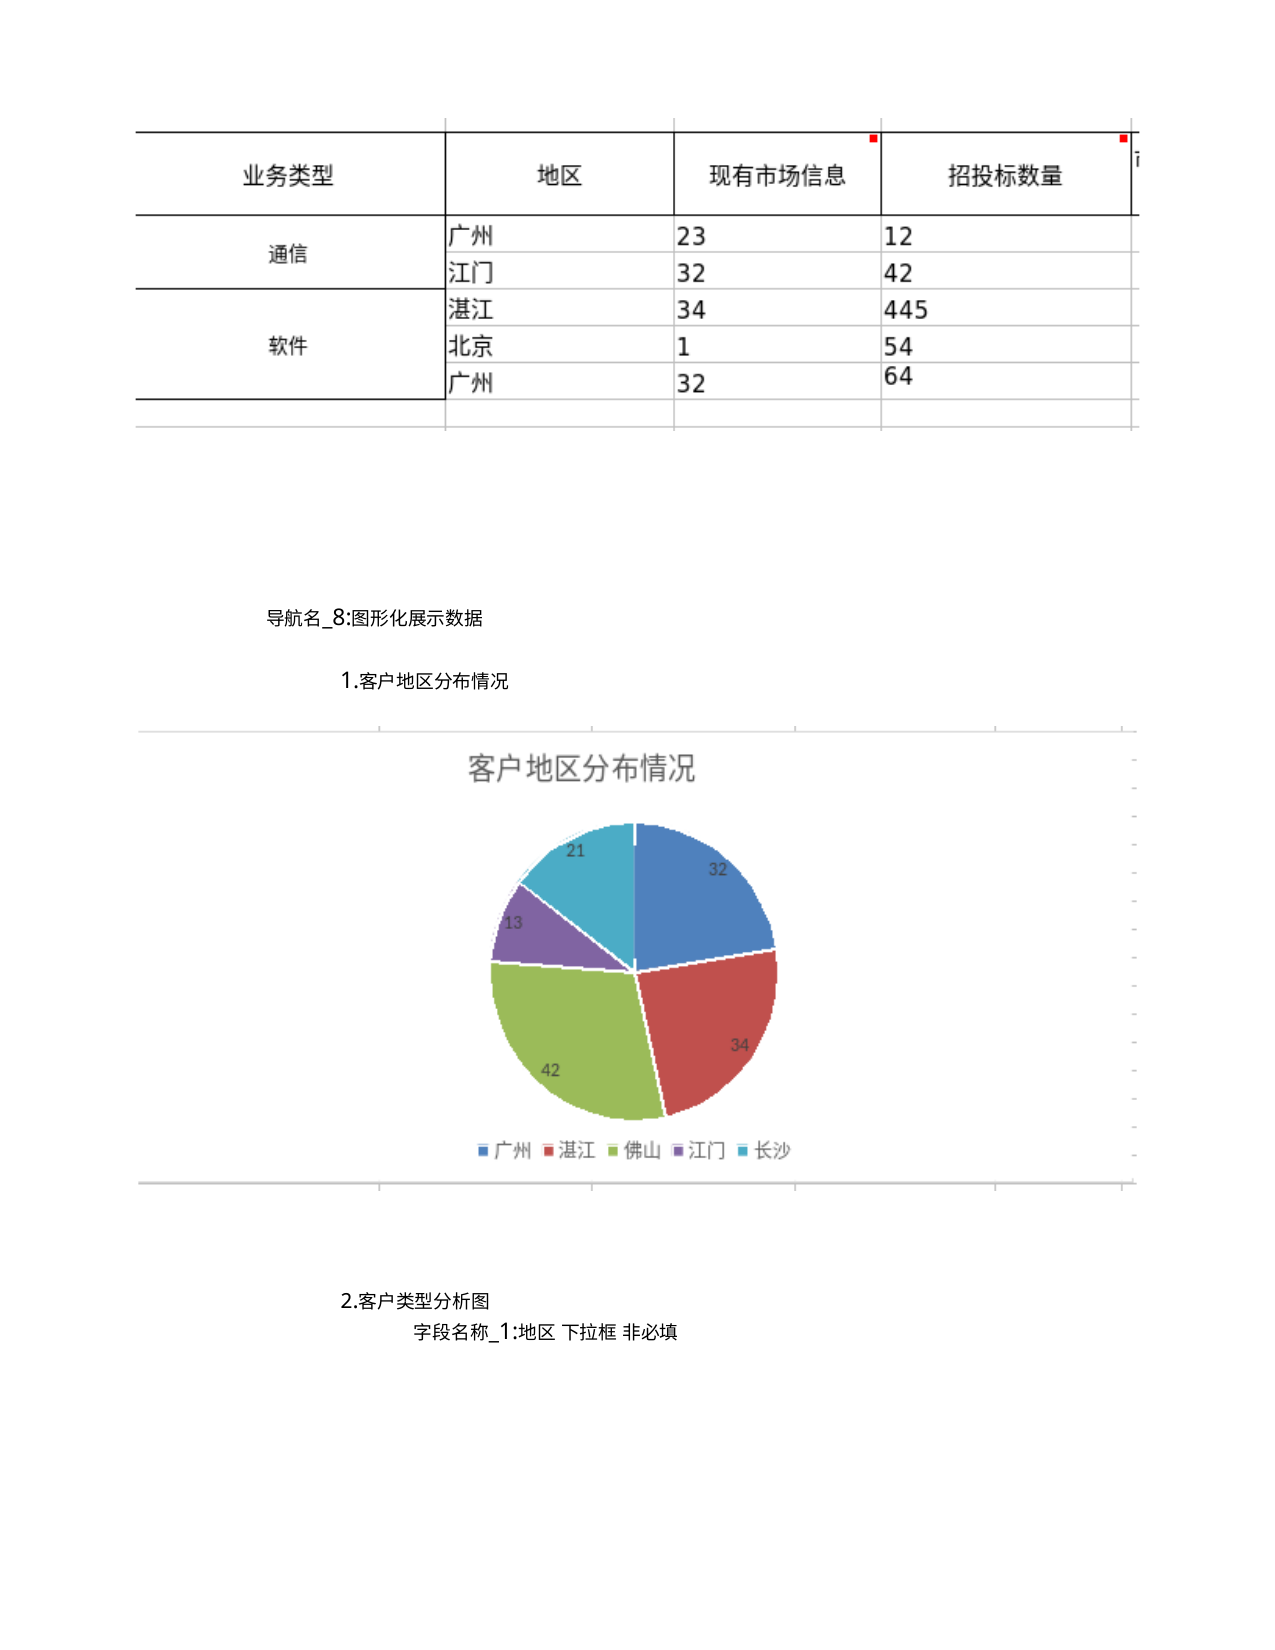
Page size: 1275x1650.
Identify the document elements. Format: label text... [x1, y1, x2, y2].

text 导航名_8:图形化展示数据 [118, 601, 1157, 632]
text 2.客户类型分析图 [118, 1284, 1157, 1315]
picture [135, 118, 1140, 431]
picture [138, 726, 1137, 1191]
text 字段名称_1:地区 下拉框 非必填 [118, 1315, 1157, 1346]
text 1.客户地区分布情况 [118, 663, 1157, 695]
